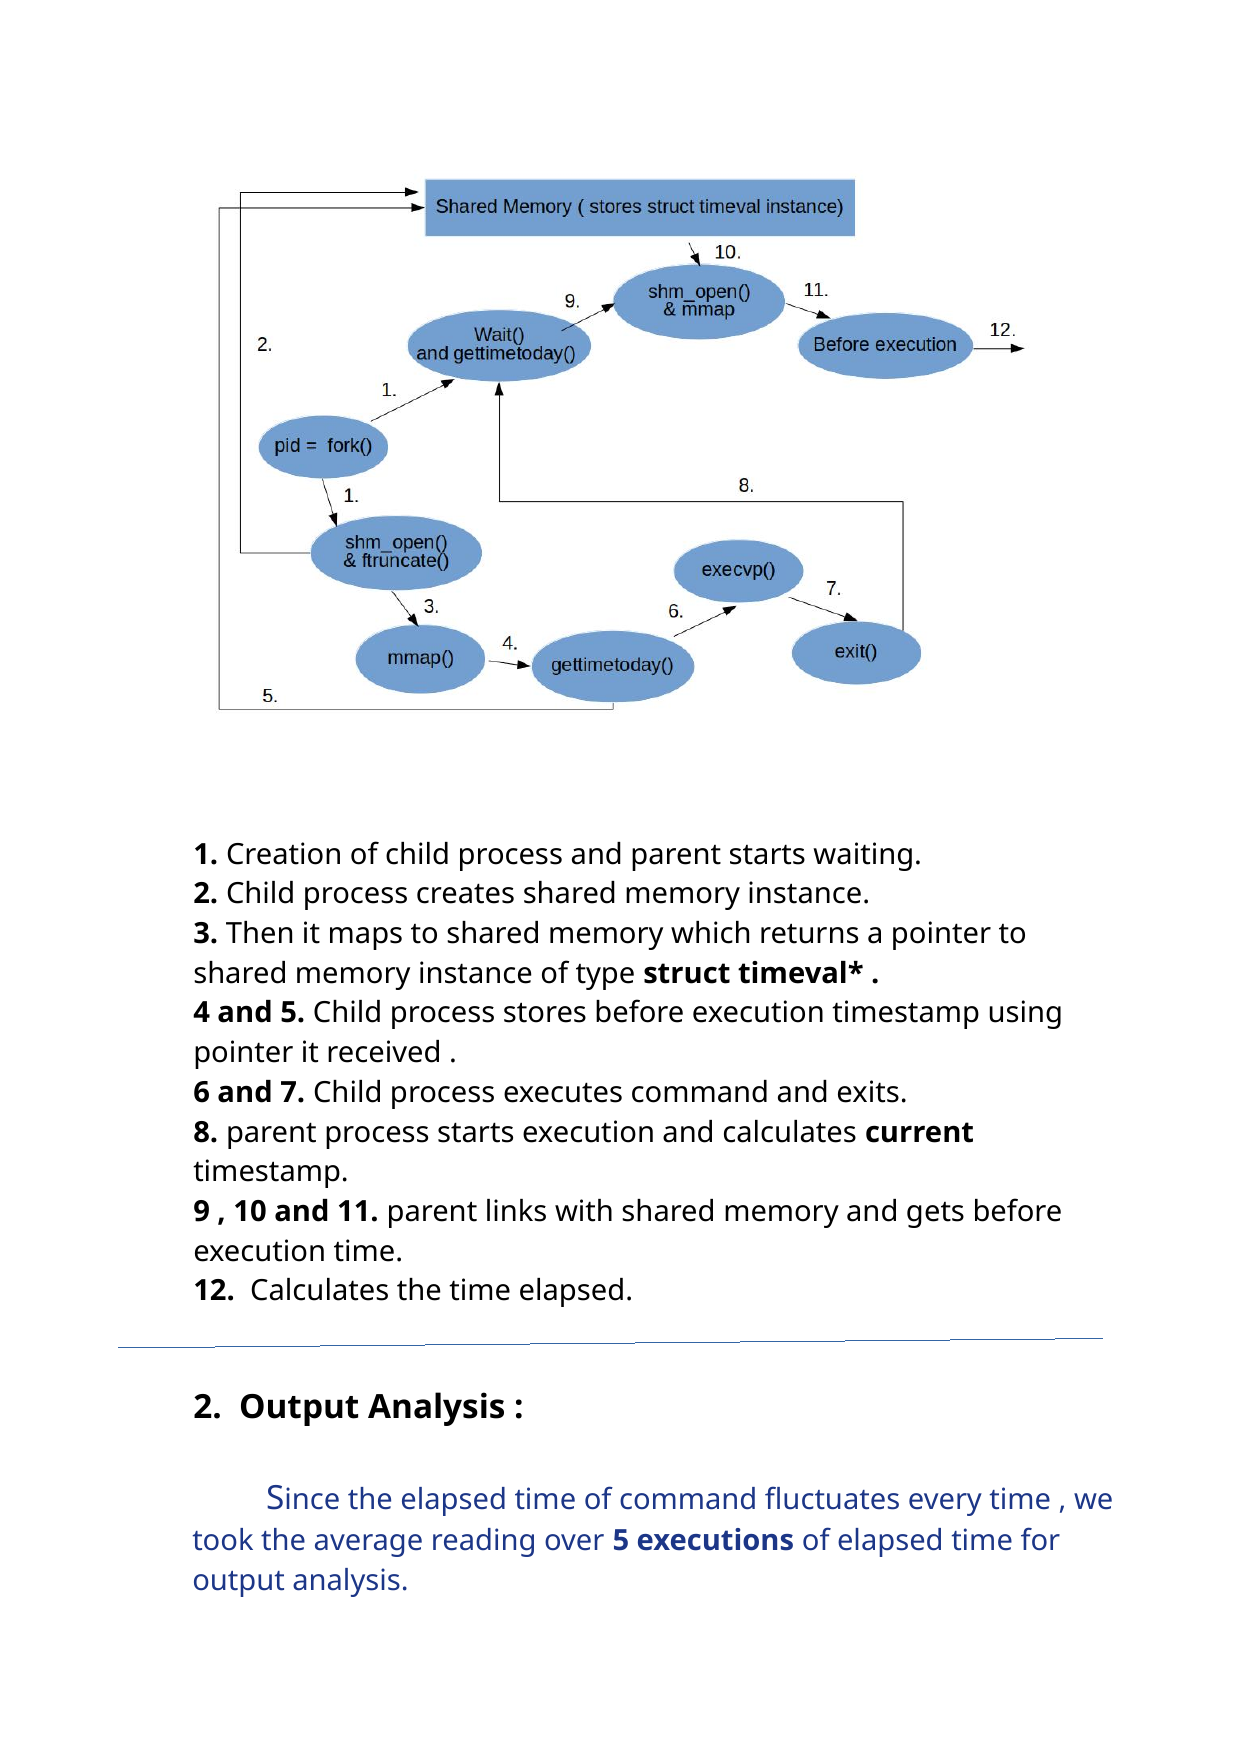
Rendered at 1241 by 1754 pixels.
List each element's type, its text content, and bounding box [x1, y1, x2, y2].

text Since the elapsed time of command fluctuates every time , we took the average reading over 5 executions of elapsed time for output analysis. [118, 1474, 1122, 1599]
list 9 , 10 and 11. parent links with shared memory and gets before execution time. [156, 1190, 1122, 1269]
picture [170, 118, 1070, 754]
list 8. parent process starts execution and calculates current timestamp. [156, 1111, 1122, 1190]
list 6 and 7. Child process executes command and exits. [156, 1071, 1122, 1111]
list 3. Then it maps to shared memory which returns a pointer to shared memory instance of type struct timeval* . [156, 912, 1122, 992]
list 1. Creation of child process and parent starts waiting. [156, 833, 1122, 873]
list 2. Output Analysis : [156, 1383, 1122, 1428]
list 2. Child process creates shared memory instance. [156, 873, 1122, 912]
list 4 and 5. Child process stores before execution timestamp using pointer it received . [156, 992, 1122, 1071]
list 12. Calculates the time elapsed. [156, 1269, 1122, 1309]
